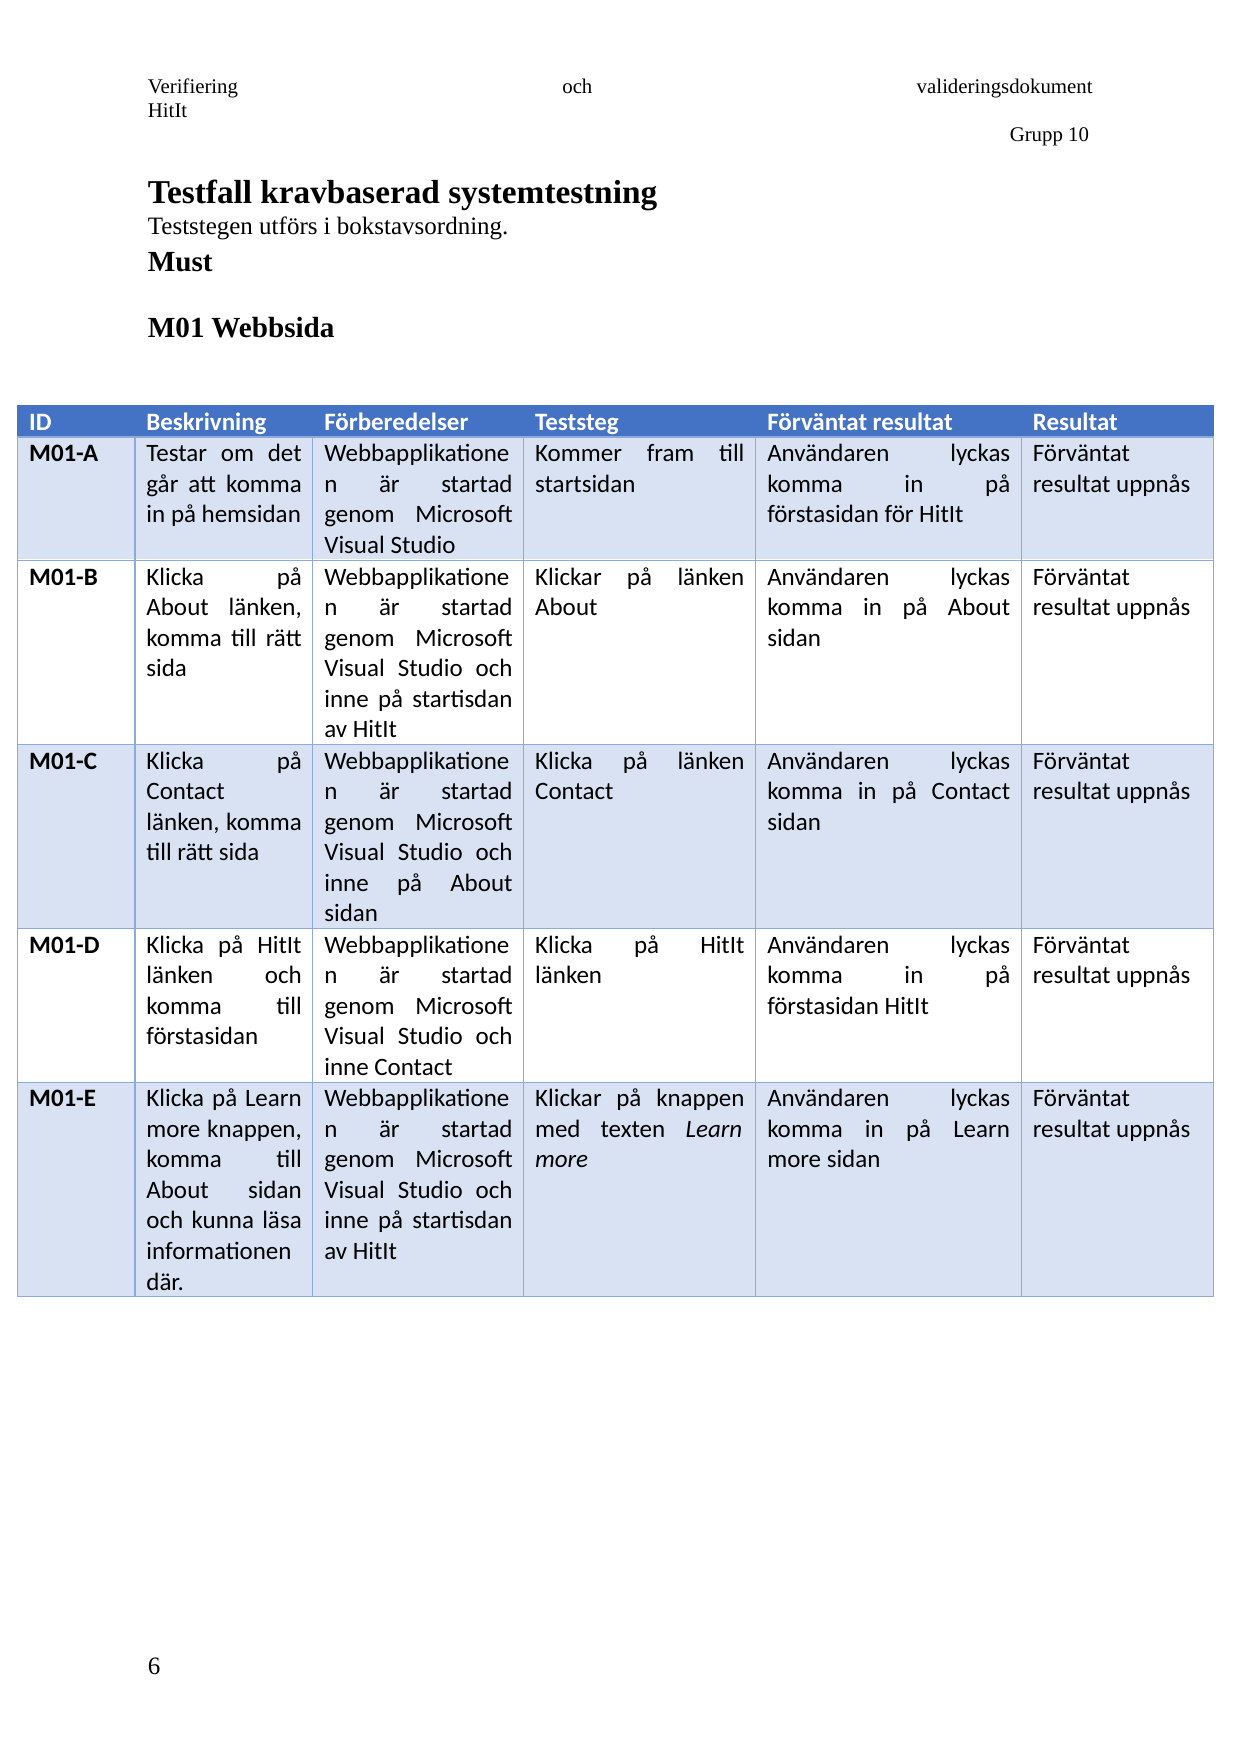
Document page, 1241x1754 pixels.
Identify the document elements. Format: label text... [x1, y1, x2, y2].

table_cell M01-A [18, 438, 134, 559]
table_header ID [18, 406, 134, 436]
table_cell Klicka på HitIt länken [524, 929, 755, 1082]
table_cell Förväntat resultat uppnås [1022, 561, 1213, 744]
table_cell Klicka på HitIt länken och komma till förstasidan [136, 929, 312, 1082]
subtitle Must [148, 244, 1093, 277]
table_cell Användaren lyckas komma in på About sidan [756, 561, 1021, 744]
table_cell Förväntat resultat uppnås [1022, 1083, 1213, 1296]
table_header Förberedelser [313, 406, 523, 436]
table_cell Webbapplikationen är startad genom Microsoft Visual Studio och inne på About sidan [313, 745, 523, 928]
table_cell Användaren lyckas komma in på Learn more sidan [756, 1083, 1021, 1296]
table_cell Webbapplikationen är startad genom Microsoft Visual Studio och inne på startisdan av HitIt [313, 561, 523, 744]
table_cell Klicka på About länken, komma till rätt sida [136, 561, 312, 744]
table_cell Förväntat resultat uppnås [1022, 745, 1213, 928]
table_header Beskrivning [136, 406, 312, 436]
table_cell M01-C [18, 745, 134, 928]
table_cell M01-D [18, 929, 134, 1082]
table_cell Webbapplikationen är startad genom Microsoft Visual Studio [313, 438, 523, 559]
table_cell Testar om det går att komma in på hemsidan [136, 438, 312, 559]
table_cell Klicka på länken Contact [524, 745, 755, 928]
table_cell Användaren lyckas komma in på förstasidan HitIt [756, 929, 1021, 1082]
table_cell Webbapplikationen är startad genom Microsoft Visual Studio och inne Contact [313, 929, 523, 1082]
table_header Resultat [1022, 406, 1213, 436]
table_cell M01-E [18, 1083, 134, 1296]
table_cell Webbapplikationen är startad genom Microsoft Visual Studio och inne på startisdan av HitIt [313, 1083, 523, 1296]
table_cell Klickar på knappen med texten Learn more [524, 1083, 755, 1296]
table_header Förväntat resultat [756, 406, 1021, 436]
table_cell Förväntat resultat uppnås [1022, 438, 1213, 559]
table_header Teststeg [524, 406, 755, 436]
table_cell M01-B [18, 561, 134, 744]
subtitle Testfall kravbaserad systemtestning [148, 173, 1093, 211]
table_cell Klicka på Contact länken, komma till rätt sida [136, 745, 312, 928]
table_cell Användaren lyckas komma in på Contact sidan [756, 745, 1021, 928]
table_cell Användaren lyckas komma in på förstasidan för HitIt [756, 438, 1021, 559]
text Teststegen utförs i bokstavsordning. [148, 211, 1093, 240]
subtitle M01 Webbsida [148, 310, 1093, 344]
table_cell Förväntat resultat uppnås [1022, 929, 1213, 1082]
table_cell Klickar på länken About [524, 561, 755, 744]
table_cell Klicka på Learn more knappen, komma till About sidan och kunna läsa informationen där. [136, 1083, 312, 1296]
table_cell Kommer fram till startsidan [524, 438, 755, 559]
